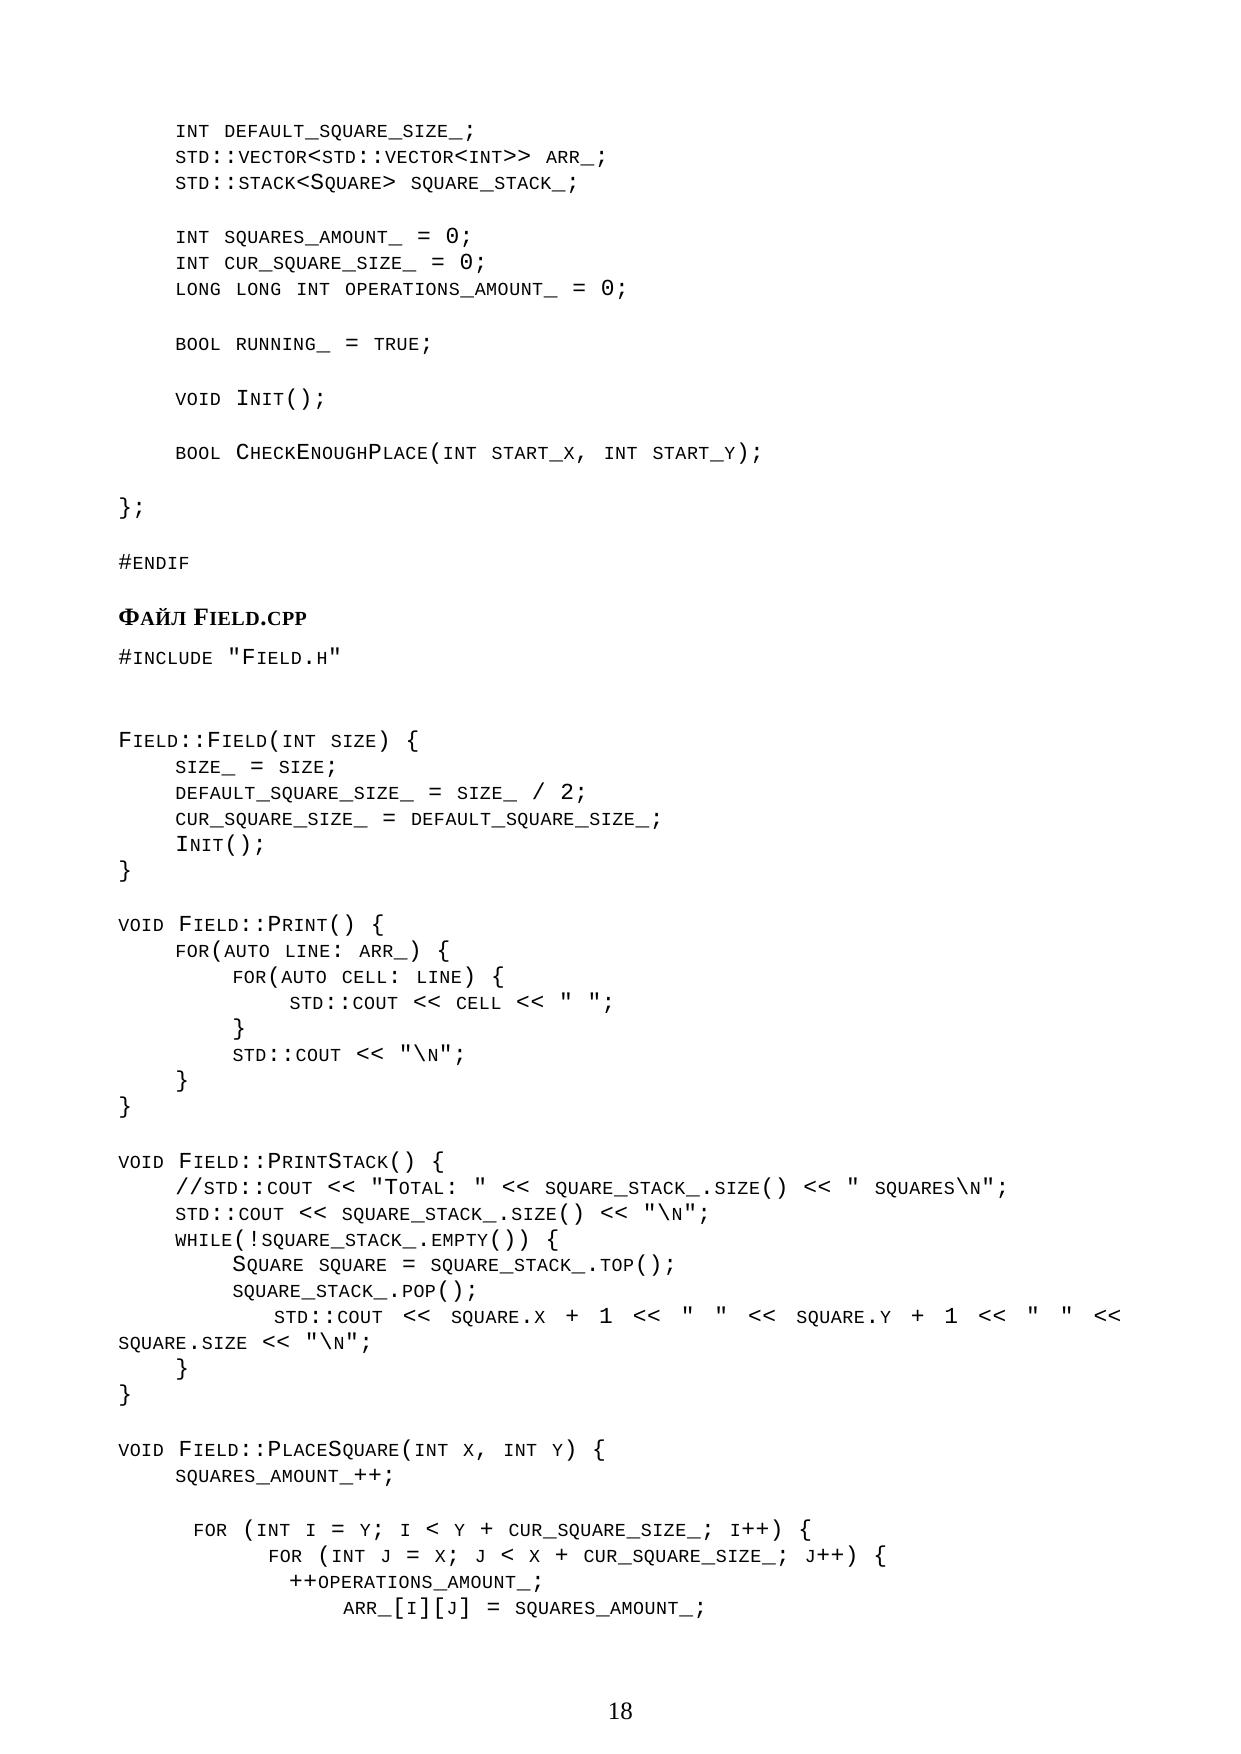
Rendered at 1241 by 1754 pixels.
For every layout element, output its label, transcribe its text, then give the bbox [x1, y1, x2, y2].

text } [118, 1094, 1122, 1120]
text void Field::Print() { [118, 913, 1122, 939]
text std::cout << "\n"; [118, 1042, 1122, 1068]
text bool CheckEnoughPlace(int start_x, int start_y); [118, 441, 1122, 467]
text std::cout << square.x + 1 << " " << square.y + 1 << " " << square.size << "\n"; [118, 1305, 1122, 1357]
text Field::Field(int size) { [118, 728, 1122, 754]
text std::cout << square_stack_.size() << "\n"; [118, 1201, 1122, 1227]
text std::stack<Square> square_stack_; [118, 170, 1122, 196]
text } [118, 1357, 1122, 1382]
text } [118, 1382, 1122, 1408]
text arr_[i][j] = squares_amount_; [118, 1596, 1122, 1622]
text }; [118, 495, 1122, 521]
text for (int j = x; j < x + cur_square_size_; j++) { [118, 1544, 1122, 1570]
text size_ = size; [118, 754, 1122, 780]
text default_square_size_ = size_ / 2; [118, 780, 1122, 806]
text Файл Field.cpp [118, 602, 1122, 631]
text #endif [118, 550, 1122, 576]
text square_stack_.pop(); [118, 1279, 1122, 1305]
text cur_square_size_ = default_square_size_; [118, 806, 1122, 832]
text for(auto cell: line) { [118, 965, 1122, 991]
text //std::cout << "Total: " << square_stack_.size() << " squares\n"; [118, 1175, 1122, 1201]
text int cur_square_size_ = 0; [118, 251, 1122, 277]
text } [118, 1068, 1122, 1094]
text void Field::PlaceSquare(int x, int y) { [118, 1437, 1122, 1463]
text void Init(); [118, 386, 1122, 412]
text Init(); [118, 832, 1122, 858]
text std::vector<std::vector<int>> arr_; [118, 144, 1122, 170]
text Square square = square_stack_.top(); [118, 1253, 1122, 1279]
text long long int operations_amount_ = 0; [118, 277, 1122, 302]
text for(auto line: arr_) { [118, 939, 1122, 965]
text } [118, 858, 1122, 884]
text for (int i = y; i < y + cur_square_size_; i++) { [118, 1518, 1122, 1544]
text bool running_ = true; [118, 331, 1122, 357]
text int squares_amount_ = 0; [118, 225, 1122, 251]
text } [118, 1017, 1122, 1042]
text std::cout << cell << " "; [118, 991, 1122, 1017]
text squares_amount_++; [118, 1463, 1122, 1489]
text void Field::PrintStack() { [118, 1149, 1122, 1175]
text ++operations_amount_; [118, 1570, 1122, 1596]
text int default_square_size_; [118, 118, 1122, 144]
text #include "Field.h" [118, 645, 1122, 671]
text while(!square_stack_.empty()) { [118, 1227, 1122, 1253]
